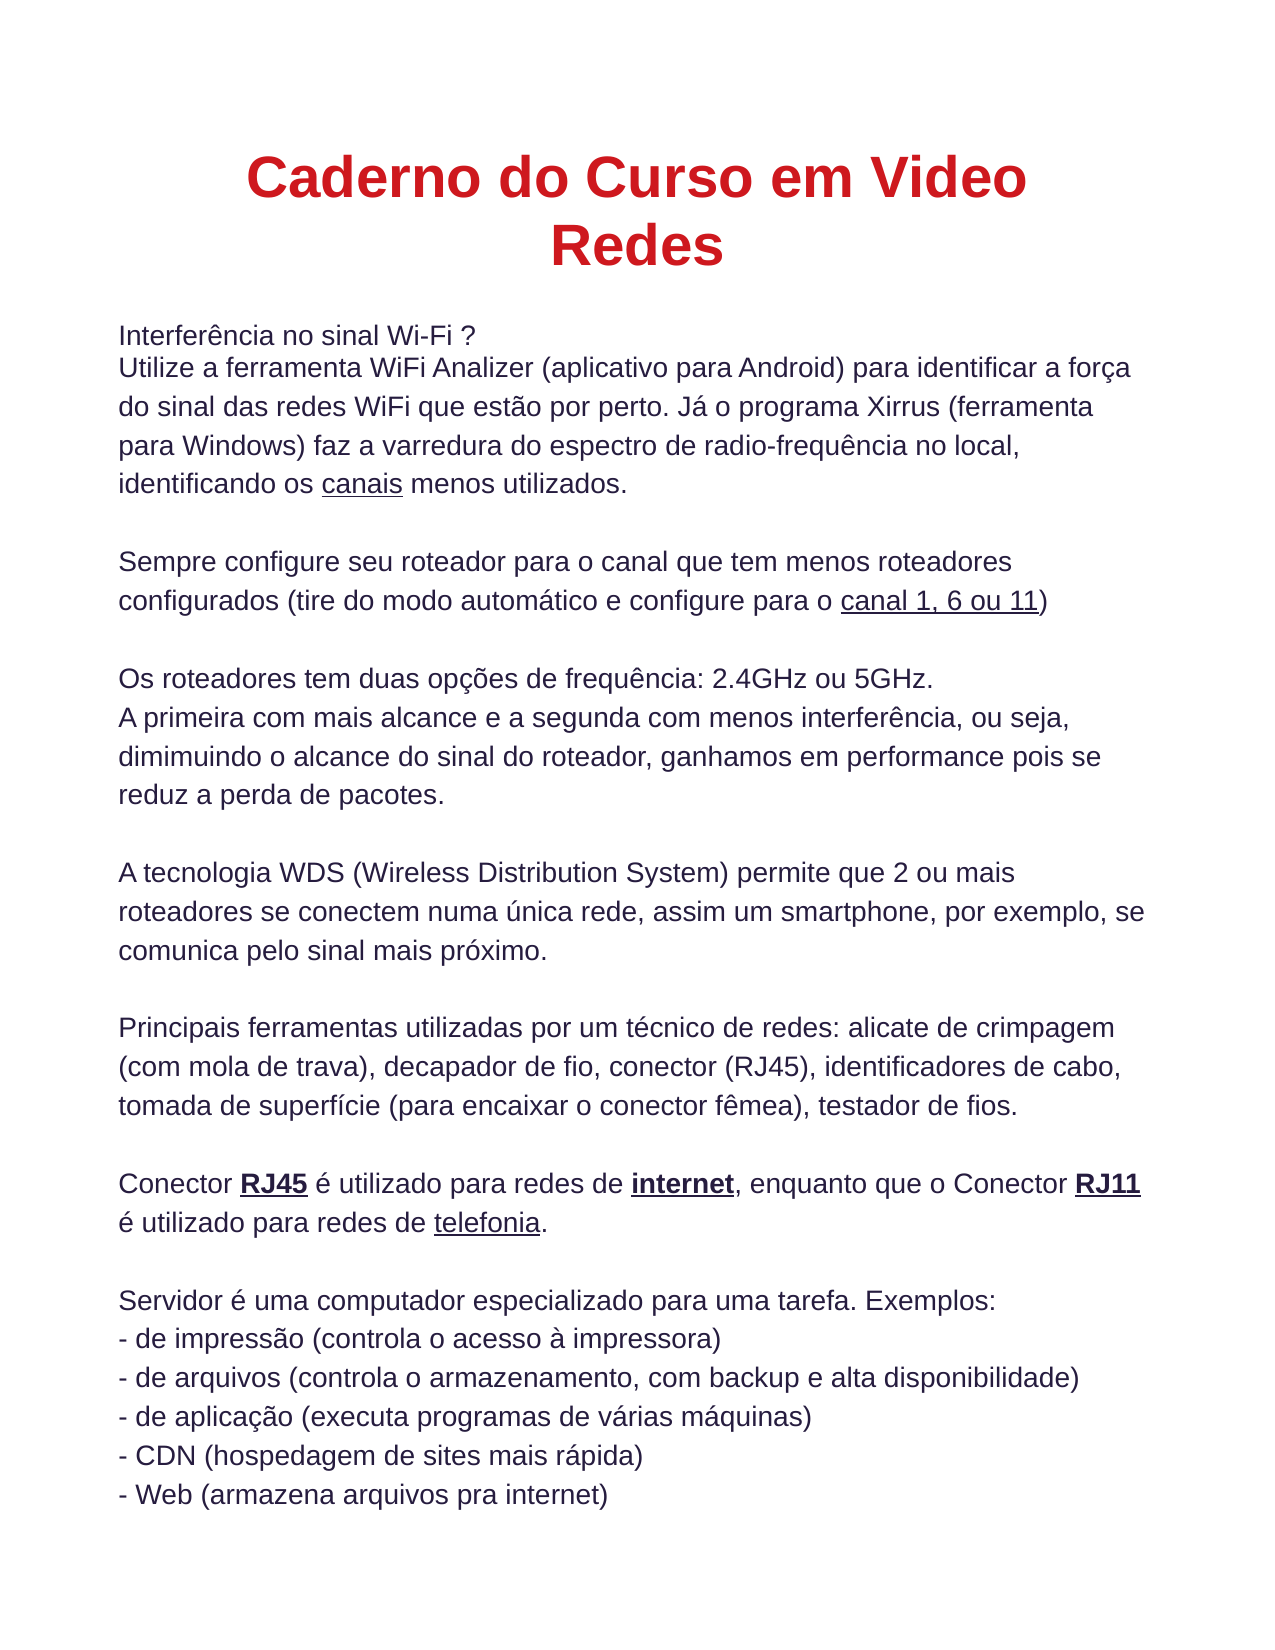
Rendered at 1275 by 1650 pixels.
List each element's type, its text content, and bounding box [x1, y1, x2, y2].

text Utilize a ferramenta WiFi Analizer (aplicativo para Android) para identificar a força do sinal das redes WiFi que estão por perto. Já o programa Xirrus (ferramenta para Windows) faz a varredura do espectro de radio-frequência no local, identificando os canais menos utilizados. Sempre configure seu roteador para o canal que tem menos roteadores configurados (tire do modo automático e configure para o canal 1, 6 ou 11) Os roteadores tem duas opções de frequência: 2.4GHz ou 5GHz. A primeira com mais alcance e a segunda com menos interferência, ou seja, dimimuindo o alcance do sinal do roteador, ganhamos em performance pois se reduz a perda de pacotes. A tecnologia WDS (Wireless Distribution System) permite que 2 ou mais roteadores se conectem numa única rede, assim um smartphone, por exemplo, se comunica pelo sinal mais próximo. Principais ferramentas utilizadas por um técnico de redes: alicate de crimpagem (com mola de trava), decapador de fio, conector (RJ45), identificadores de cabo, tomada de superfície (para encaixar o conector fêmea), testador de fios. Conector RJ45 é utilizado para redes de internet, enquanto que o Conector RJ11 é utilizado para redes de telefonia. Servidor é uma computador especializado para uma tarefa. Exemplos: - de impressão (controla o acesso à impressora) - de arquivos (controla o armazenamento, com backup e alta disponibilidade) - de aplicação (executa programas de várias máquinas) - CDN (hospedagem de sites mais rápida) - Web (armazena arquivos pra internet) [118, 351, 1157, 1510]
title Caderno do Curso em Video Redes [118, 143, 1157, 277]
text Interferência no sinal Wi-Fi ? [118, 318, 1157, 351]
